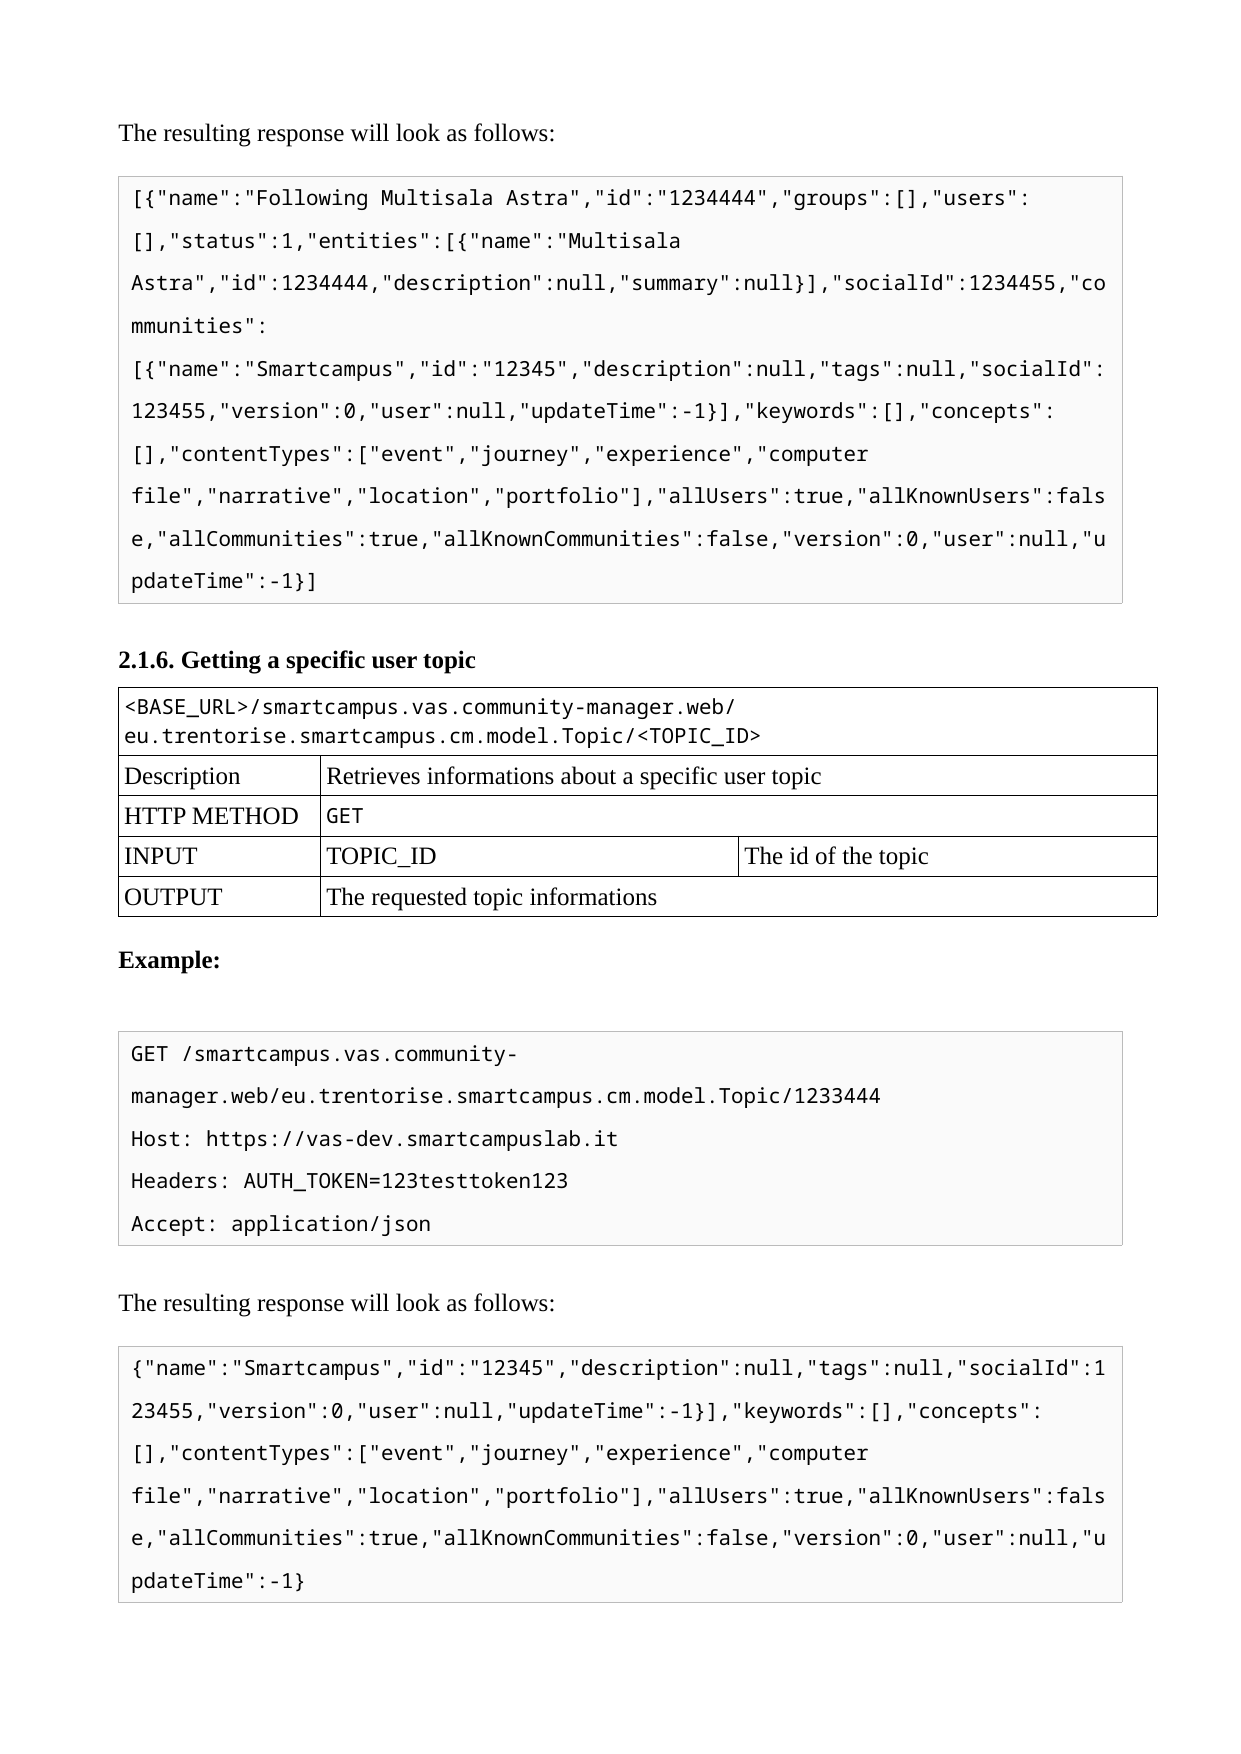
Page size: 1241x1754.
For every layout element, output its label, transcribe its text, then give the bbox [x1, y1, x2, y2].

text GET /smartcampus.vas.community-manager.web/eu.trentorise.smartcampus.cm.model.Topic/1233444 [119, 1032, 1122, 1110]
text The resulting response will look as follows: [118, 1288, 1122, 1317]
table_cell The id of the topic [739, 837, 1157, 876]
table_cell OUTPUT [119, 877, 320, 916]
text Headers: AUTH_TOKEN=123testtoken123 [119, 1159, 1122, 1195]
text [{"name":"Following Multisala Astra","id":"1234444","groups":[],"users":[],"status":1,"entities":[{"name":"Multisala Astra","id":1234444,"description":null,"summary":null}],"socialId":1234455,"communities":[{"name":"Smartcampus","id":"12345","description":null,"tags":null,"socialId":123455,"version":0,"user":null,"updateTime":-1}],"keywords":[],"concepts":[],"contentTypes":["event","journey","experience","computer file","narrative","location","portfolio"],"allUsers":true,"allKnownUsers":false,"allCommunities":true,"allKnownCommunities":false,"version":0,"user":null,"updateTime":-1}] [119, 177, 1122, 603]
text Example: [118, 945, 1122, 973]
table_cell The requested topic informations [321, 877, 1157, 916]
table_cell Retrieves informations about a specific user topic [321, 756, 1157, 795]
text Host: https://vas-dev.smartcampuslab.it [119, 1116, 1122, 1152]
table_cell Description [119, 756, 320, 795]
table_cell GET [321, 796, 1157, 836]
table_header <BASE_URL>/smartcampus.vas.community-manager.web/eu.trentorise.smartcampus.cm.model.Topic/<TOPIC_ID> [119, 688, 1157, 755]
text The resulting response will look as follows: [118, 118, 1122, 147]
table_cell INPUT [119, 837, 320, 876]
text {"name":"Smartcampus","id":"12345","description":null,"tags":null,"socialId":123455,"version":0,"user":null,"updateTime":-1}],"keywords":[],"concepts":[],"contentTypes":["event","journey","experience","computer file","narrative","location","portfolio"],"allUsers":true,"allKnownUsers":false,"allCommunities":true,"allKnownCommunities":false,"version":0,"user":null,"updateTime":-1} [119, 1347, 1122, 1602]
table_cell TOPIC_ID [321, 837, 738, 876]
text 2.1.6. Getting a specific user topic [118, 645, 1122, 674]
table_cell HTTP METHOD [119, 796, 320, 836]
text Accept: application/json [119, 1201, 1122, 1245]
